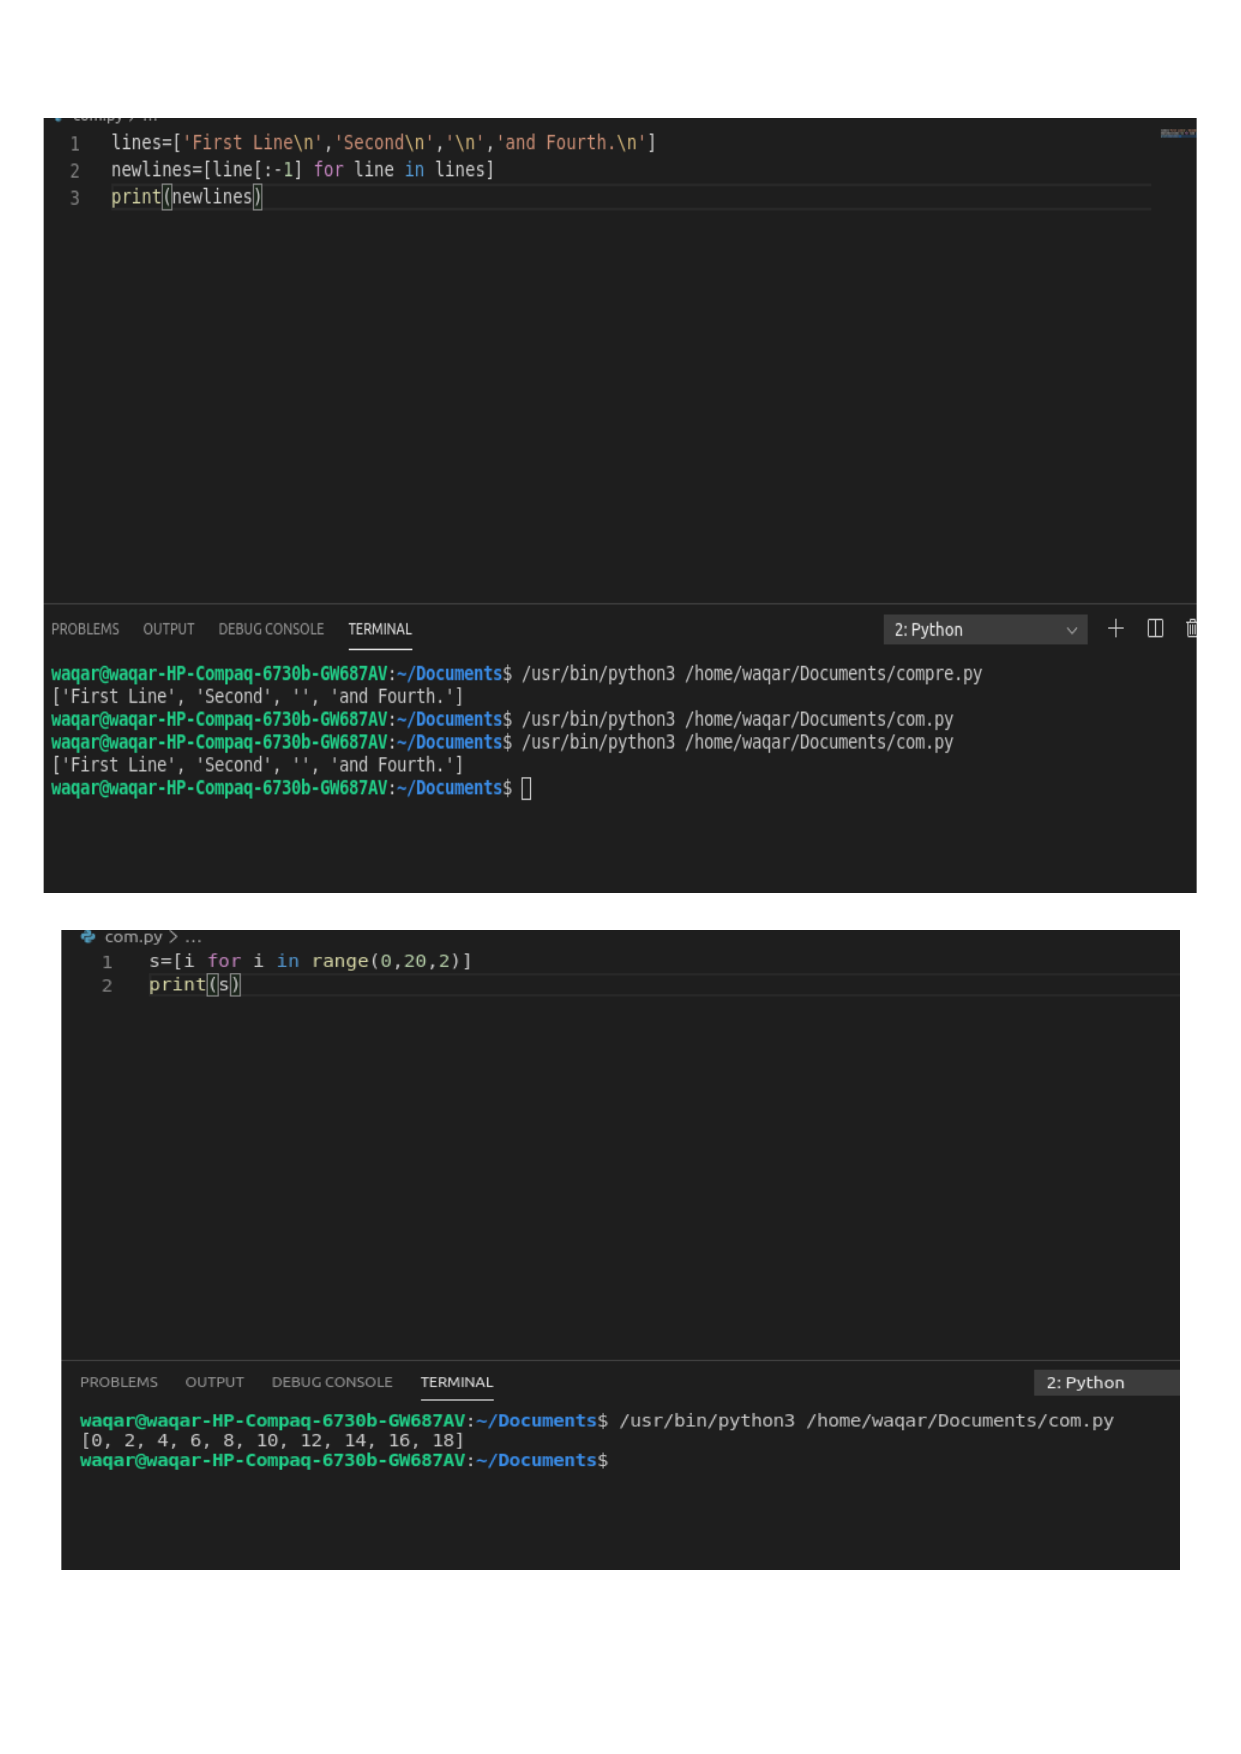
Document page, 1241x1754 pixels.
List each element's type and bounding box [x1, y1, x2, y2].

picture [61, 930, 1180, 1570]
picture [43, 118, 1197, 893]
